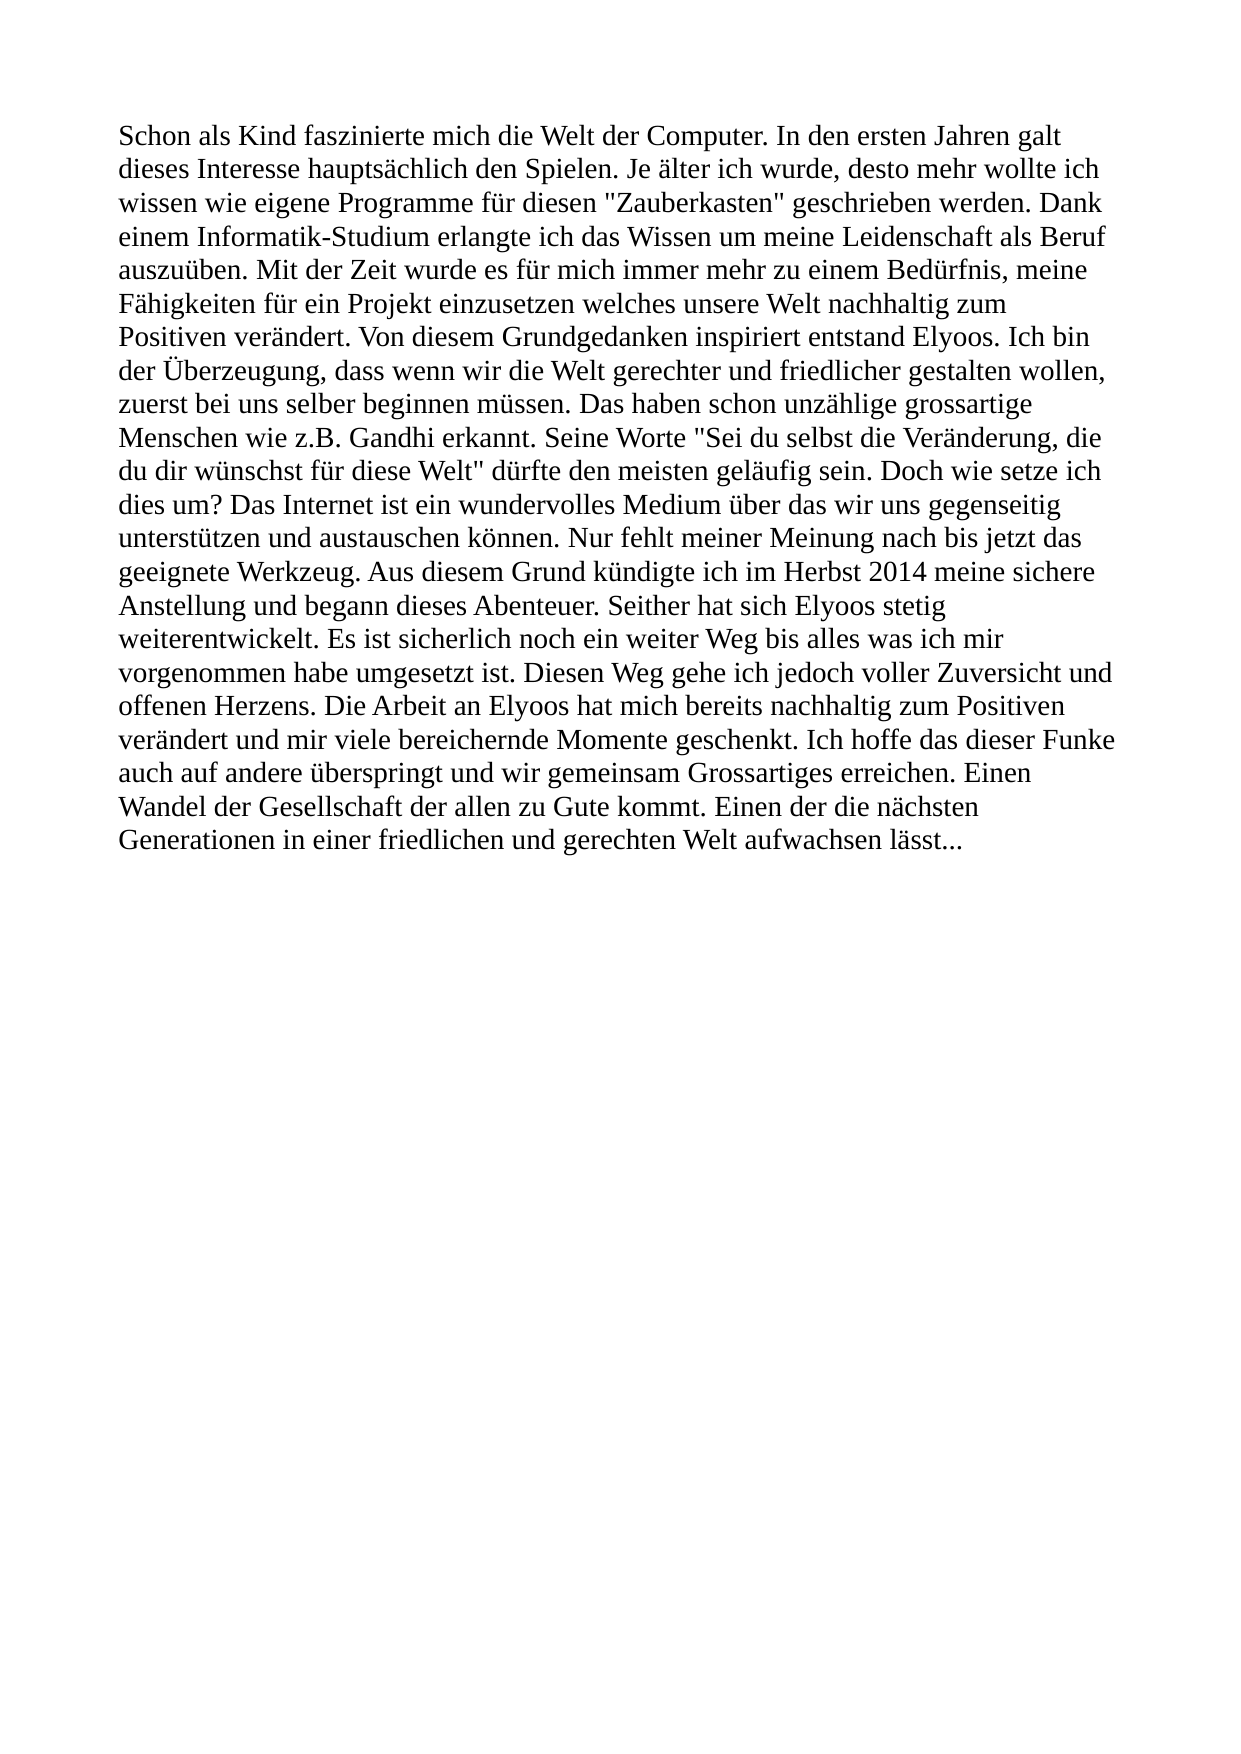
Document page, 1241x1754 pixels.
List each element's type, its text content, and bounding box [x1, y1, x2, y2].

text Schon als Kind faszinierte mich die Welt der Computer. In den ersten Jahren galt dieses Interesse hauptsächlich den Spielen. Je älter ich wurde, desto mehr wollte ich wissen wie eigene Programme für diesen "Zauberkasten" geschrieben werden. Dank einem Informatik-Studium erlangte ich das Wissen um meine Leidenschaft als Beruf auszuüben. Mit der Zeit wurde es für mich immer mehr zu einem Bedürfnis, meine Fähigkeiten für ein Projekt einzusetzen welches unsere Welt nachhaltig zum Positiven verändert. Von diesem Grundgedanken inspiriert entstand Elyoos. Ich bin der Überzeugung, dass wenn wir die Welt gerechter und friedlicher gestalten wollen, zuerst bei uns selber beginnen müssen. Das haben schon unzählige grossartige Menschen wie z.B. Gandhi erkannt. Seine Worte "Sei du selbst die Veränderung, die du dir wünschst für diese Welt" dürfte den meisten geläufig sein. Doch wie setze ich dies um? Das Internet ist ein wundervolles Medium über das wir uns gegenseitig unterstützen und austauschen können. Nur fehlt meiner Meinung nach bis jetzt das geeignete Werkzeug. Aus diesem Grund kündigte ich im Herbst 2014 meine sichere Anstellung und begann dieses Abenteuer. Seither hat sich Elyoos stetig weiterentwickelt. Es ist sicherlich noch ein weiter Weg bis alles was ich mir vorgenommen habe umgesetzt ist. Diesen Weg gehe ich jedoch voller Zuversicht und offenen Herzens. Die Arbeit an Elyoos hat mich bereits nachhaltig zum Positiven verändert und mir viele bereichernde Momente geschenkt. Ich hoffe das dieser Funke auch auf andere überspringt und wir gemeinsam Grossartiges erreichen. Einen Wandel der Gesellschaft der allen zu Gute kommt. Einen der die nächsten Generationen in einer friedlichen und gerechten Welt aufwachsen lässt... [118, 118, 1122, 856]
